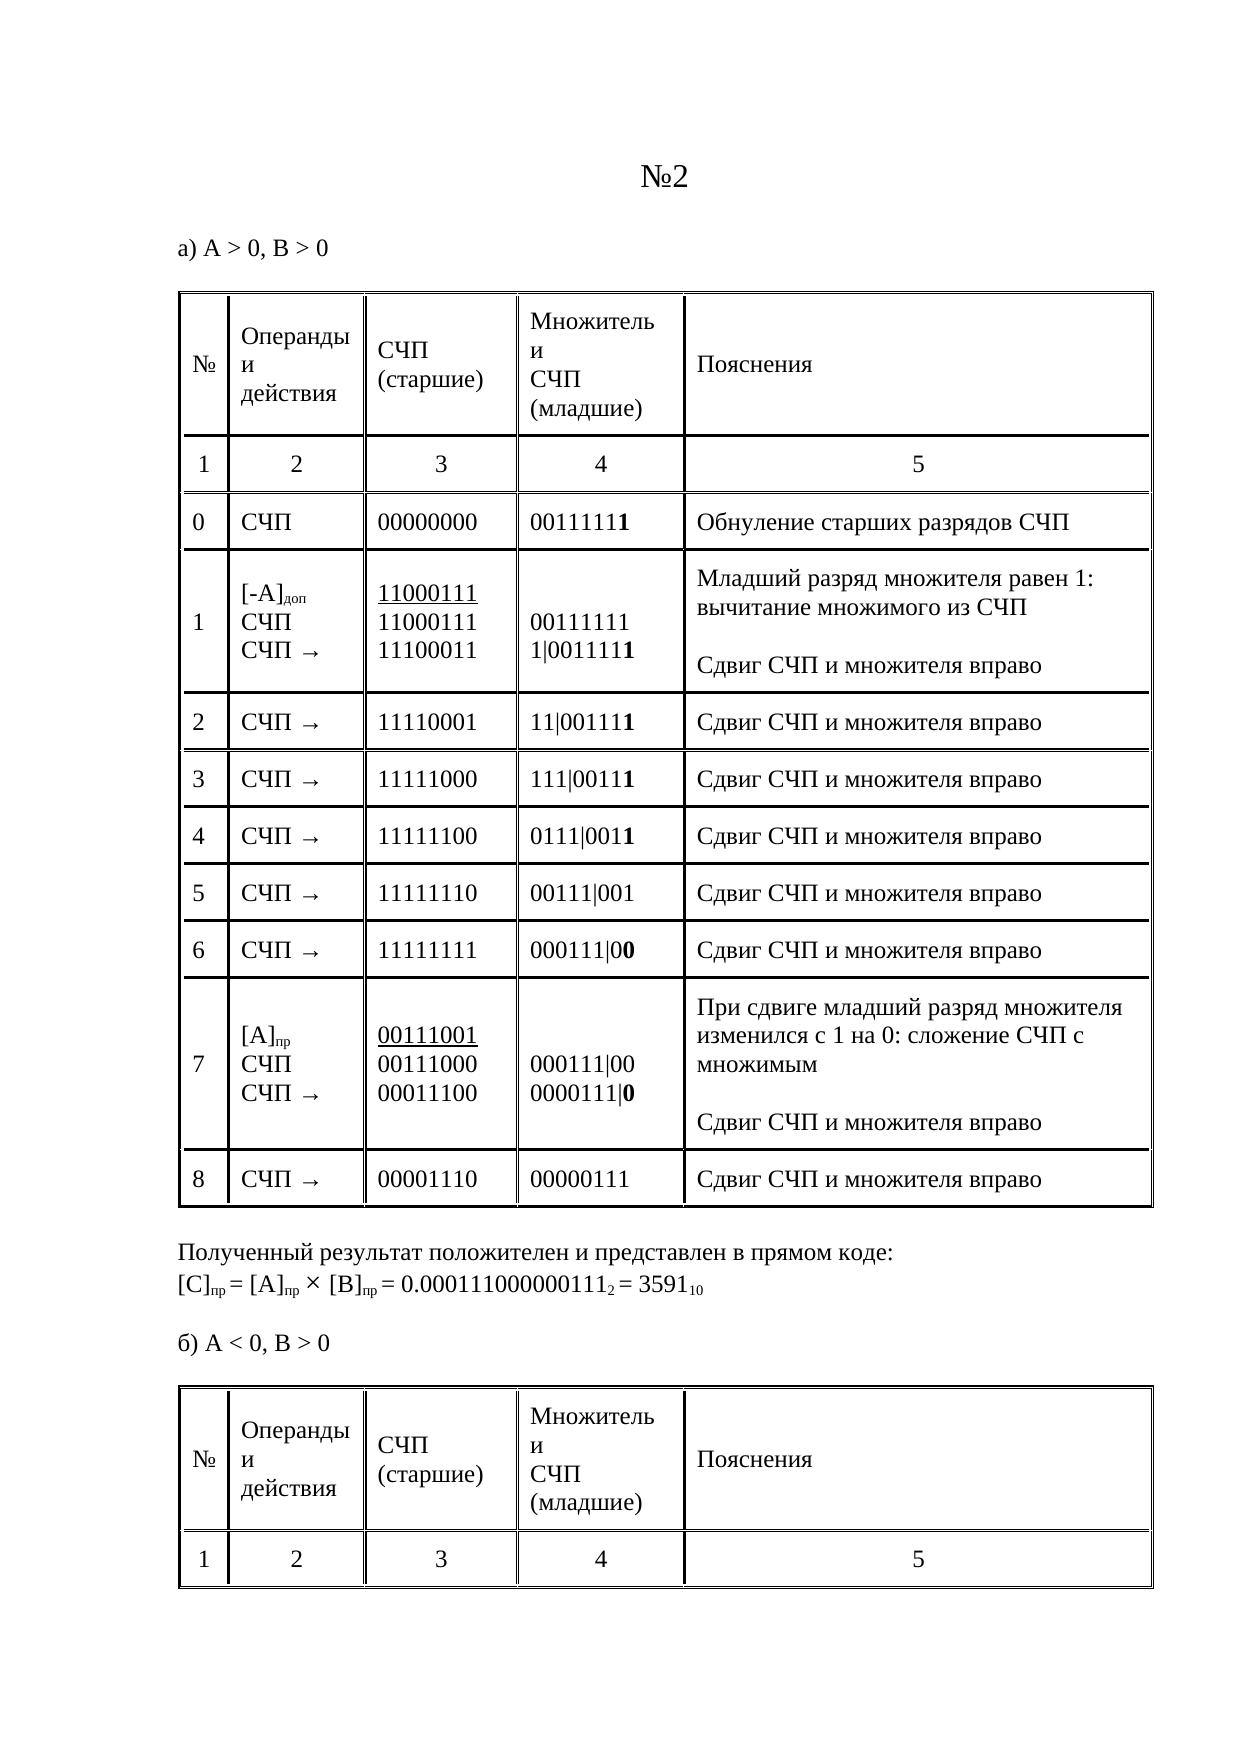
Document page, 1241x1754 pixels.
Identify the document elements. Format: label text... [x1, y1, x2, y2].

subtitle б) A < 0, B > 0 [177, 1328, 1152, 1357]
table_cell 2 [228, 1529, 365, 1586]
table_cell Сдвиг СЧП и множителя вправо [686, 748, 1151, 805]
table_cell 00000111 [518, 1151, 684, 1205]
table_header Множитель и СЧП (младшие) [518, 292, 684, 434]
table_cell 00001110 [365, 1151, 517, 1205]
table_cell СЧП → [230, 922, 363, 976]
table_cell 00111111 1|0011111 [519, 551, 683, 691]
table_header Пояснения [684, 294, 1151, 434]
table_cell Сдвиг СЧП и множителя вправо [686, 805, 1151, 862]
table_header Операнды и действия [228, 1387, 365, 1529]
table_header Множитель и СЧП (младшие) [518, 1387, 684, 1529]
table_cell СЧП [230, 494, 363, 548]
table_cell 3 [367, 437, 516, 491]
table_cell 000111|00 [519, 922, 683, 976]
table_cell 6 [181, 919, 227, 976]
text Полученный результат положителен и представлен в прямом коде: [C]пр = [A]пр × [B]пр = 0.0001110000001112 = 359110 [177, 1208, 1152, 1328]
table_cell [A]пр СЧП СЧП → [230, 979, 363, 1148]
table_header № [181, 1389, 228, 1529]
table_header СЧП (старшие) [365, 294, 517, 434]
table_cell 2 [230, 437, 363, 491]
table_cell Сдвиг СЧП и множителя вправо [686, 691, 1151, 748]
table_cell 11110001 [367, 694, 516, 748]
table_header Операнды и действия [228, 292, 365, 434]
table_cell 00000000 [367, 494, 516, 548]
subtitle а) A > 0, B > 0 [177, 233, 1152, 262]
table_cell Обнуление старших разрядов СЧП [684, 491, 1152, 548]
table_cell 5 [181, 862, 227, 919]
subtitle №2 [177, 156, 1152, 195]
table_cell СЧП → [230, 752, 363, 805]
table_cell 00111001 00111000 00011100 [367, 979, 516, 1148]
table_cell 00111|001 [519, 865, 683, 919]
table_header № [181, 294, 228, 434]
table_cell 000111|00 0000111|0 [519, 979, 683, 1148]
table_cell 00111111 [519, 494, 683, 548]
table_header Пояснения [684, 1389, 1151, 1529]
table_cell 11111110 [367, 865, 516, 919]
table_cell 5 [686, 434, 1151, 491]
table_cell 7 [181, 976, 227, 1148]
table_cell При сдвиге младший разряд множителя изменился с 1 на 0: сложение СЧП с множимым Сдвиг СЧП и множителя вправо [686, 976, 1151, 1148]
table_cell 4 [519, 437, 683, 491]
table_cell [-A]доп СЧП СЧП → [230, 551, 363, 691]
table_cell 3 [181, 748, 227, 805]
table_cell 0111|0011 [519, 808, 683, 862]
table_header СЧП (старшие) [365, 1389, 517, 1529]
table_cell 11111100 [367, 808, 516, 862]
table_cell 1 [180, 1529, 228, 1586]
table_cell 1 [181, 434, 227, 491]
table_cell СЧП → [230, 808, 363, 862]
table_cell СЧП → [228, 1148, 365, 1205]
table_cell 3 [365, 1532, 517, 1586]
table_cell 111|00111 [519, 752, 683, 805]
table_cell 11|001111 [519, 694, 683, 748]
table_cell 0 [180, 491, 228, 548]
table_cell 4 [181, 805, 227, 862]
table_cell СЧП → [230, 694, 363, 748]
table_cell 11111111 [367, 922, 516, 976]
table_cell 4 [518, 1532, 684, 1586]
table_cell 11000111 11000111 11100011 [367, 551, 516, 691]
table_cell Младший разряд множителя равен 1: вычитание множимого из СЧП Сдвиг СЧП и множителя вправо [686, 548, 1152, 691]
table_cell Сдвиг СЧП и множителя вправо [684, 1148, 1152, 1205]
table_cell СЧП → [230, 865, 363, 919]
table_cell Сдвиг СЧП и множителя вправо [686, 919, 1151, 976]
table_cell 2 [181, 691, 227, 748]
table_cell 1 [180, 548, 227, 691]
table_cell 8 [180, 1148, 228, 1205]
table_cell 5 [684, 1529, 1152, 1586]
table_cell 11111000 [367, 752, 516, 805]
table_cell Сдвиг СЧП и множителя вправо [686, 862, 1151, 919]
